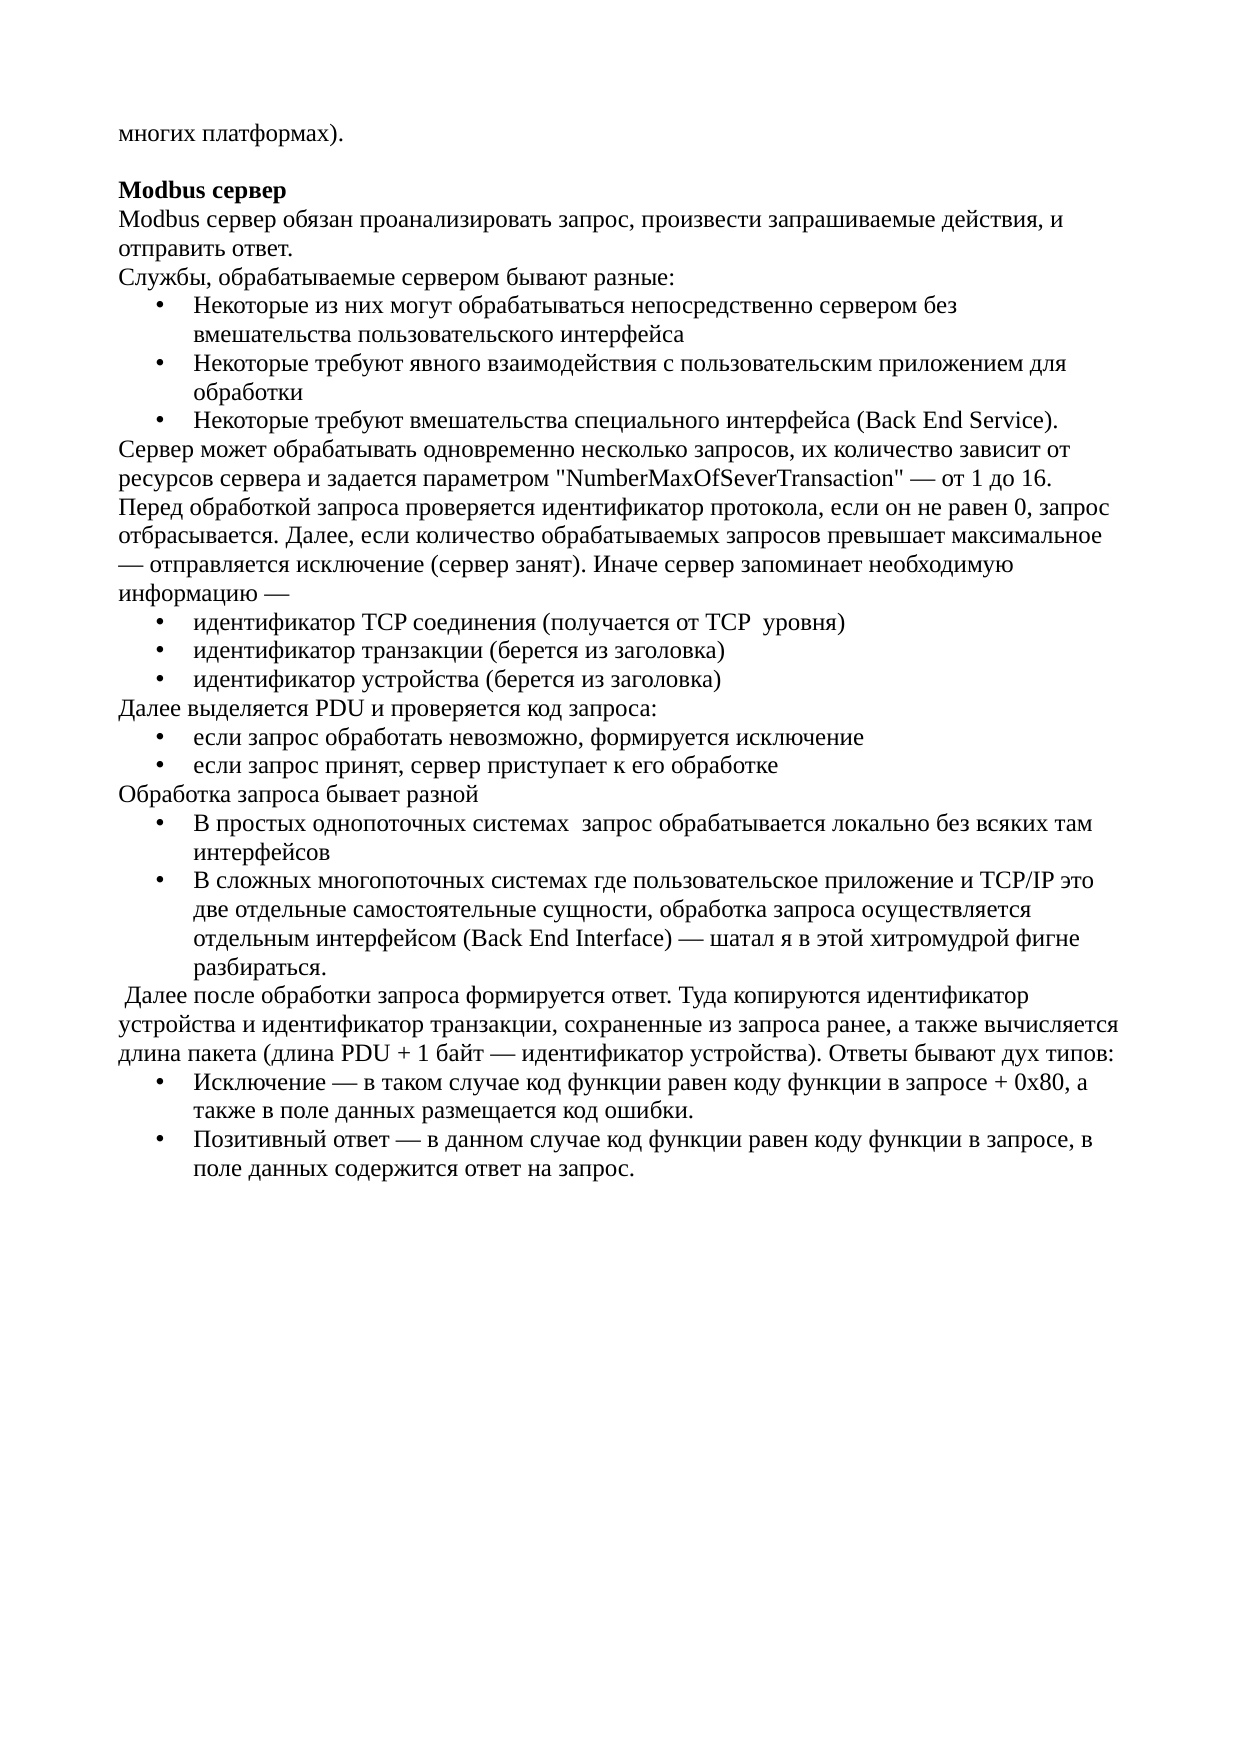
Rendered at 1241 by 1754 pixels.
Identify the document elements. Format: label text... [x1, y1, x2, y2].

list если запрос обработать невозможно, формируется исключение [156, 722, 1122, 751]
list если запрос принят, сервер приступает к его обработке [156, 751, 1122, 779]
text Сервер может обрабатывать одновременно несколько запросов, их количество зависит от ресурсов сервера и задается параметром "NumberMaxOfSeverTransaction" — от 1 до 16. [118, 434, 1122, 492]
list Исключение — в таком случае код функции равен коду функции в запросе + 0x80, а также в поле данных размещается код ошибки. [156, 1067, 1122, 1124]
text Далее выделяется PDU и проверяется код запроса: [118, 693, 1122, 722]
list Некоторые требуют явного взаимодействия с пользовательским приложением для обработки [156, 348, 1122, 406]
list В сложных многопоточных системах где пользовательское приложение и TCP/IP это две отдельные самостоятельные сущности, обработка запроса осуществляется отдельным интерфейсом (Back End Interface) — шатал я в этой хитромудрой фигне разбираться. [156, 866, 1122, 981]
text многих платформах). [118, 118, 1122, 147]
list идентификатор устройства (берется из заголовка) [156, 664, 1122, 693]
text Обработка запроса бывает разной [118, 779, 1122, 808]
list Некоторые из них могут обрабатываться непосредственно сервером без вмешательства пользовательского интерфейса [156, 291, 1122, 348]
text Службы, обрабатываемые сервером бывают разные: [118, 262, 1122, 291]
list идентификатор TCP соединения (получается от TCP уровня) [156, 607, 1122, 636]
text Далее после обработки запроса формируется ответ. Туда копируются идентификатор устройства и идентификатор транзакции, сохраненные из запроса ранее, а также вычисляется длина пакета (длина PDU + 1 байт — идентификатор устройства). Ответы бывают дух типов: [118, 981, 1122, 1067]
text Modbus сервер [118, 176, 1122, 204]
list Некоторые требуют вмешательства специального интерфейса (Back End Service). [156, 406, 1122, 434]
text Modbus сервер обязан проанализировать запрос, произвести запрашиваемые действия, и отправить ответ. [118, 204, 1122, 262]
list идентификатор транзакции (берется из заголовка) [156, 636, 1122, 664]
list В простых однопоточных системах запрос обрабатывается локально без всяких там интерфейсов [156, 808, 1122, 866]
text Перед обработкой запроса проверяется идентификатор протокола, если он не равен 0, запрос отбрасывается. Далее, если количество обрабатываемых запросов превышает максимальное — отправляется исключение (сервер занят). Иначе сервер запоминает необходимую информацию — [118, 492, 1122, 607]
list Позитивный ответ — в данном случае код функции равен коду функции в запросе, в поле данных содержится ответ на запрос. [156, 1124, 1122, 1182]
